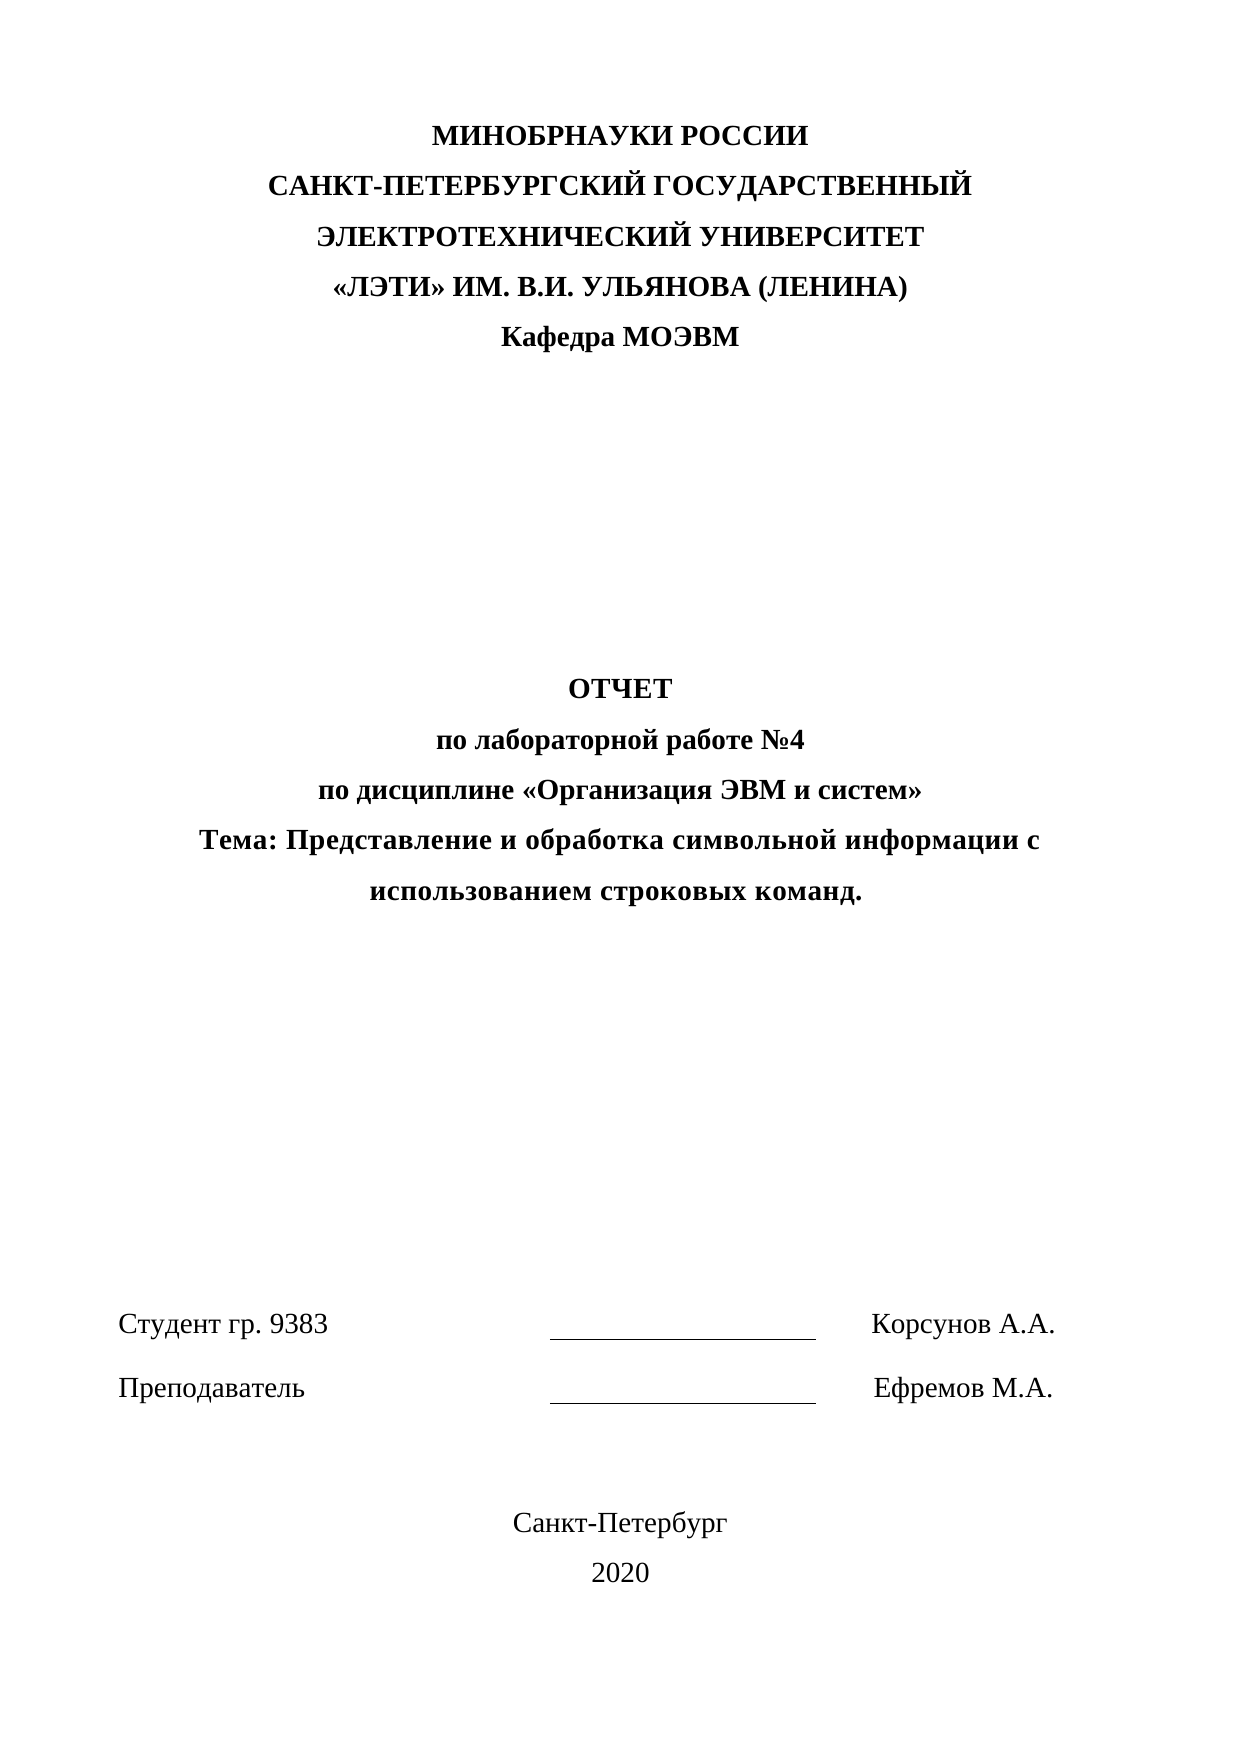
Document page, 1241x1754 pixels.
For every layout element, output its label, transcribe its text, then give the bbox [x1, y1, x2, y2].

table_header Корсунов А.А. [816, 1275, 1111, 1339]
text «ЛЭТИ» им. В.И. Ульянова (Ленина) [118, 269, 1122, 303]
text отчет [118, 672, 1122, 705]
text Тема: Представление и обработка символьной информации с использованием строковых команд. [118, 822, 1122, 906]
text Санкт-Петербург [118, 1505, 1122, 1538]
table_header Студент гр. 9383 [107, 1275, 550, 1339]
text по лабораторной работе №4 [118, 722, 1122, 755]
text электротехнический университет [118, 219, 1122, 252]
text МИНОБРНАУКИ РОССИИ [118, 118, 1122, 152]
text Кафедра МОЭВМ [118, 319, 1122, 353]
table_cell [550, 1340, 816, 1403]
table_cell Преподаватель [107, 1339, 550, 1403]
table_header [550, 1275, 816, 1339]
text Санкт-Петербургский государственный [118, 168, 1122, 202]
table_cell Ефремов М.А. [816, 1339, 1111, 1403]
text по дисциплине «Организация ЭВМ и систем» [118, 772, 1122, 806]
text 2020 [118, 1555, 1122, 1589]
